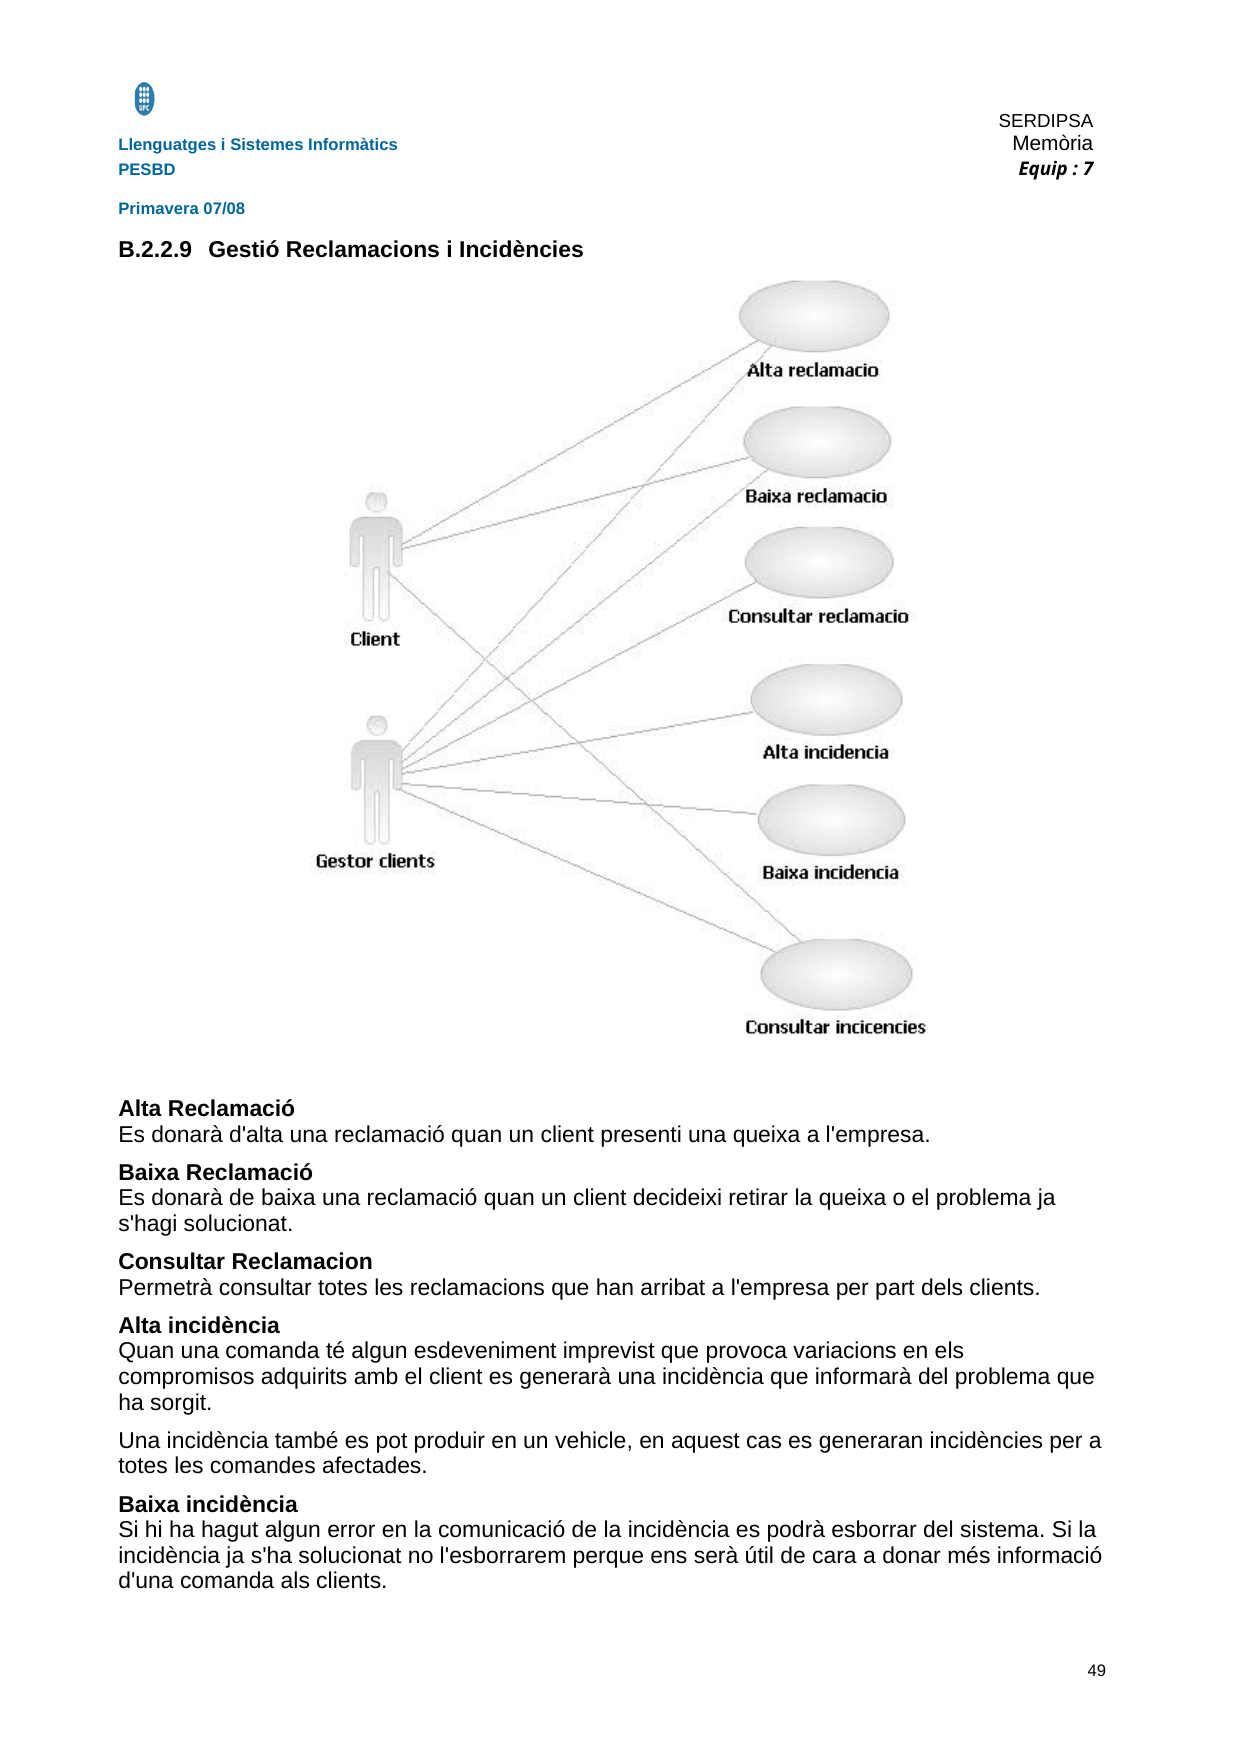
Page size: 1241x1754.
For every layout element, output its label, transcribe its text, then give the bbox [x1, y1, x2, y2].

subtitle Alta Reclamació [118, 1096, 1106, 1121]
subtitle Baixa incidència [118, 1491, 1106, 1517]
text Quan una comanda té algun esdeveniment imprevist que provoca variacions en els compromisos adquirits amb el client es generarà una incidència que informarà del problema que ha sorgit. [118, 1338, 1106, 1415]
subtitle Gestió Reclamacions i Incidències [118, 236, 1106, 262]
picture [287, 269, 957, 1058]
subtitle Alta incidència [118, 1313, 1106, 1338]
subtitle Consultar Reclamacion [118, 1249, 1106, 1274]
text Es donarà d'alta una reclamació quan un client presenti una queixa a l'empresa. [118, 1121, 1106, 1147]
text Es donarà de baixa una reclamació quan un client decideixi retirar la queixa o el problema ja s'hagi solucionat. [118, 1185, 1106, 1236]
text Si hi ha hagut algun error en la comunicació de la incidència es podrà esborrar del sistema. Si la incidència ja s'ha solucionat no l'esborrarem perque ens serà útil de cara a donar més informació d'una comanda als clients. [118, 1517, 1106, 1594]
text Una incidència també es pot produir en un vehicle, en aquest cas es generaran incidències per a totes les comandes afectades. [118, 1428, 1106, 1479]
text Permetrà consultar totes les reclamacions que han arribat a l'empresa per part dels clients. [118, 1274, 1106, 1300]
subtitle Baixa Reclamació [118, 1159, 1106, 1185]
